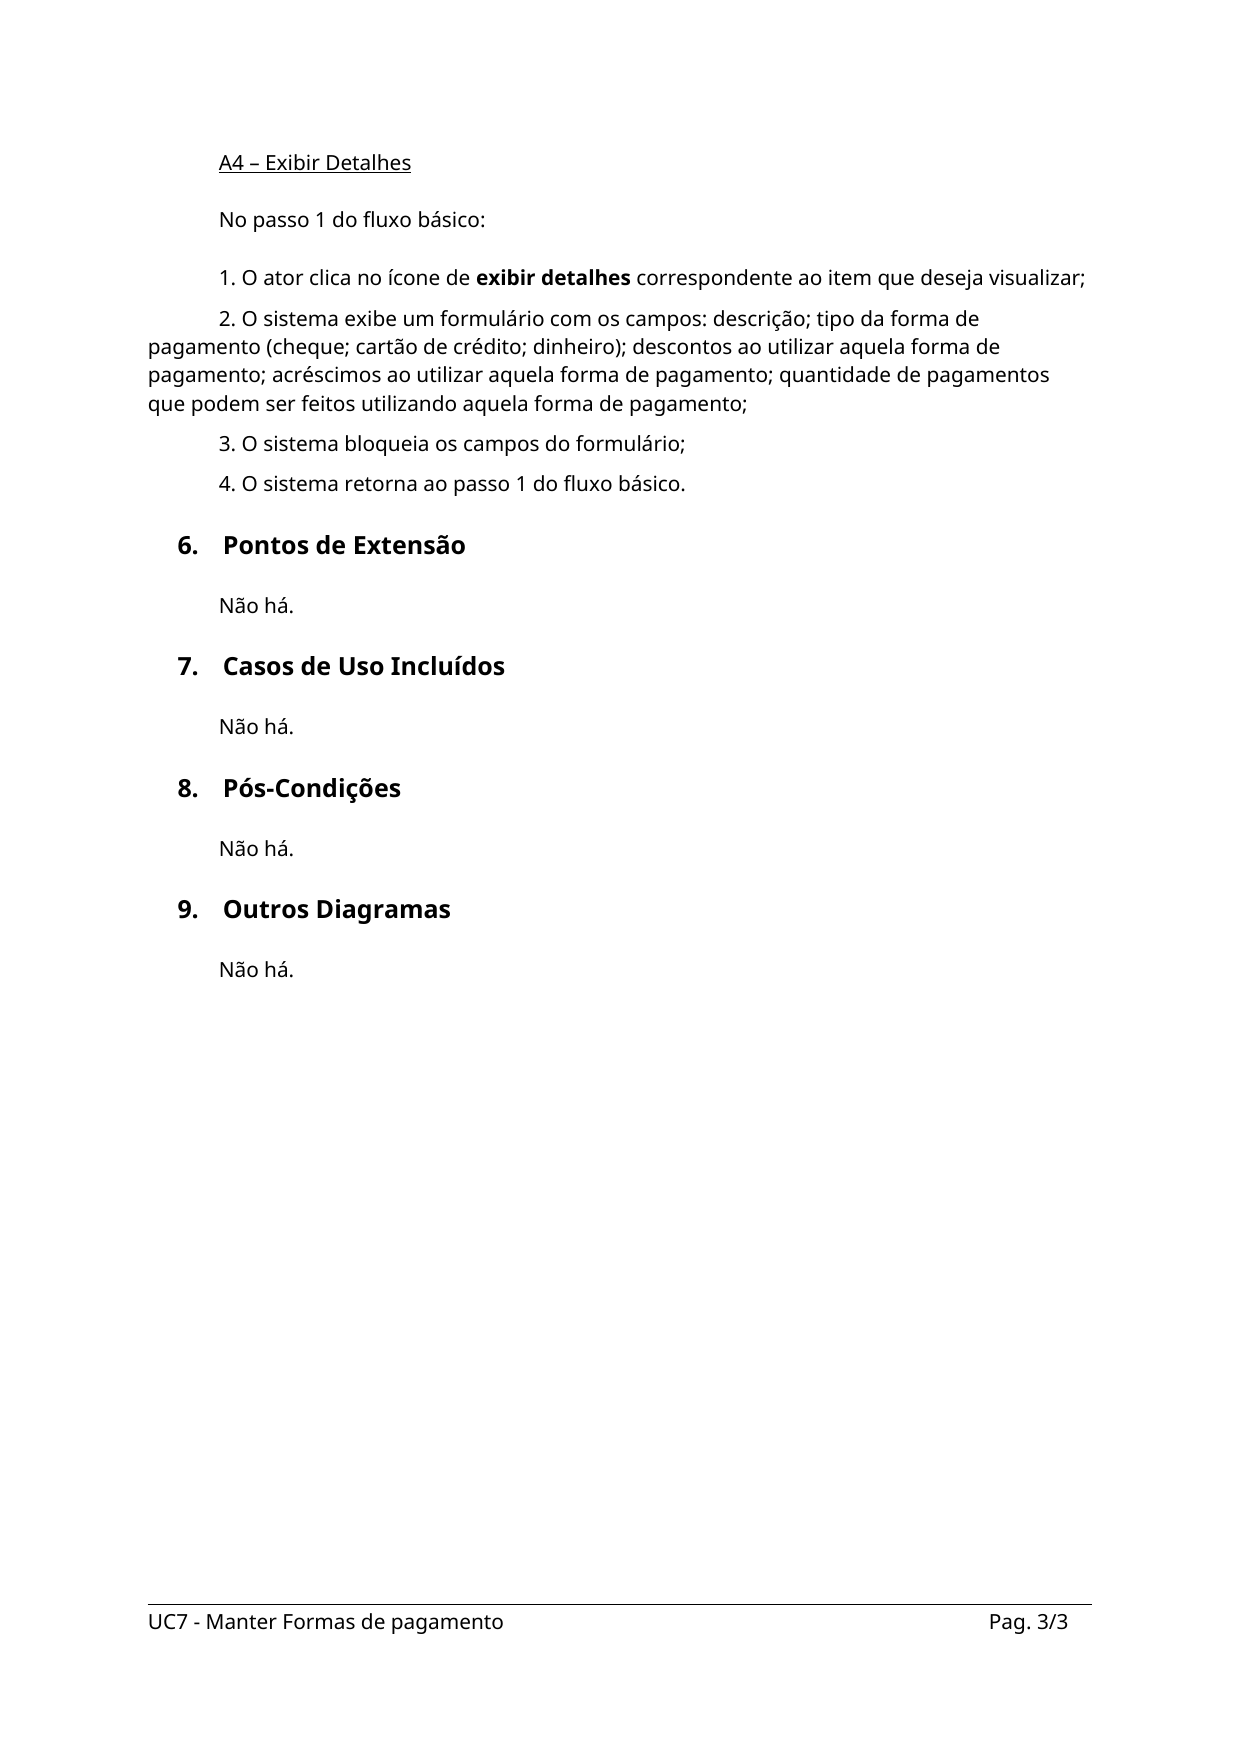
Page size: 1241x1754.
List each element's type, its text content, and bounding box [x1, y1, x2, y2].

text Não há. [148, 712, 1092, 741]
subtitle Pós-Condições [148, 770, 1092, 804]
text Não há. [148, 834, 1092, 862]
text 1. O ator clica no ícone de exibir detalhes correspondente ao item que deseja visualizar; [148, 263, 1092, 292]
text 4. O sistema retorna ao passo 1 do fluxo básico. [148, 469, 1092, 498]
subtitle Outros Diagramas [148, 892, 1092, 926]
text A4 – Exibir Detalhes [148, 148, 1092, 176]
text Não há. [148, 955, 1092, 984]
text 2. O sistema exibe um formulário com os campos: descrição; tipo da forma de pagamento (cheque; cartão de crédito; dinheiro); descontos ao utilizar aquela forma de pagamento; acréscimos ao utilizar aquela forma de pagamento; quantidade de pagamentos que podem ser feitos utilizando aquela forma de pagamento; [148, 304, 1092, 417]
text 3. O sistema bloqueia os campos do formulário; [148, 429, 1092, 458]
subtitle Casos de Uso Incluídos [148, 649, 1092, 683]
text No passo 1 do fluxo básico: [148, 206, 1092, 234]
text Não há. [148, 591, 1092, 619]
subtitle Pontos de Extensão [148, 527, 1092, 561]
